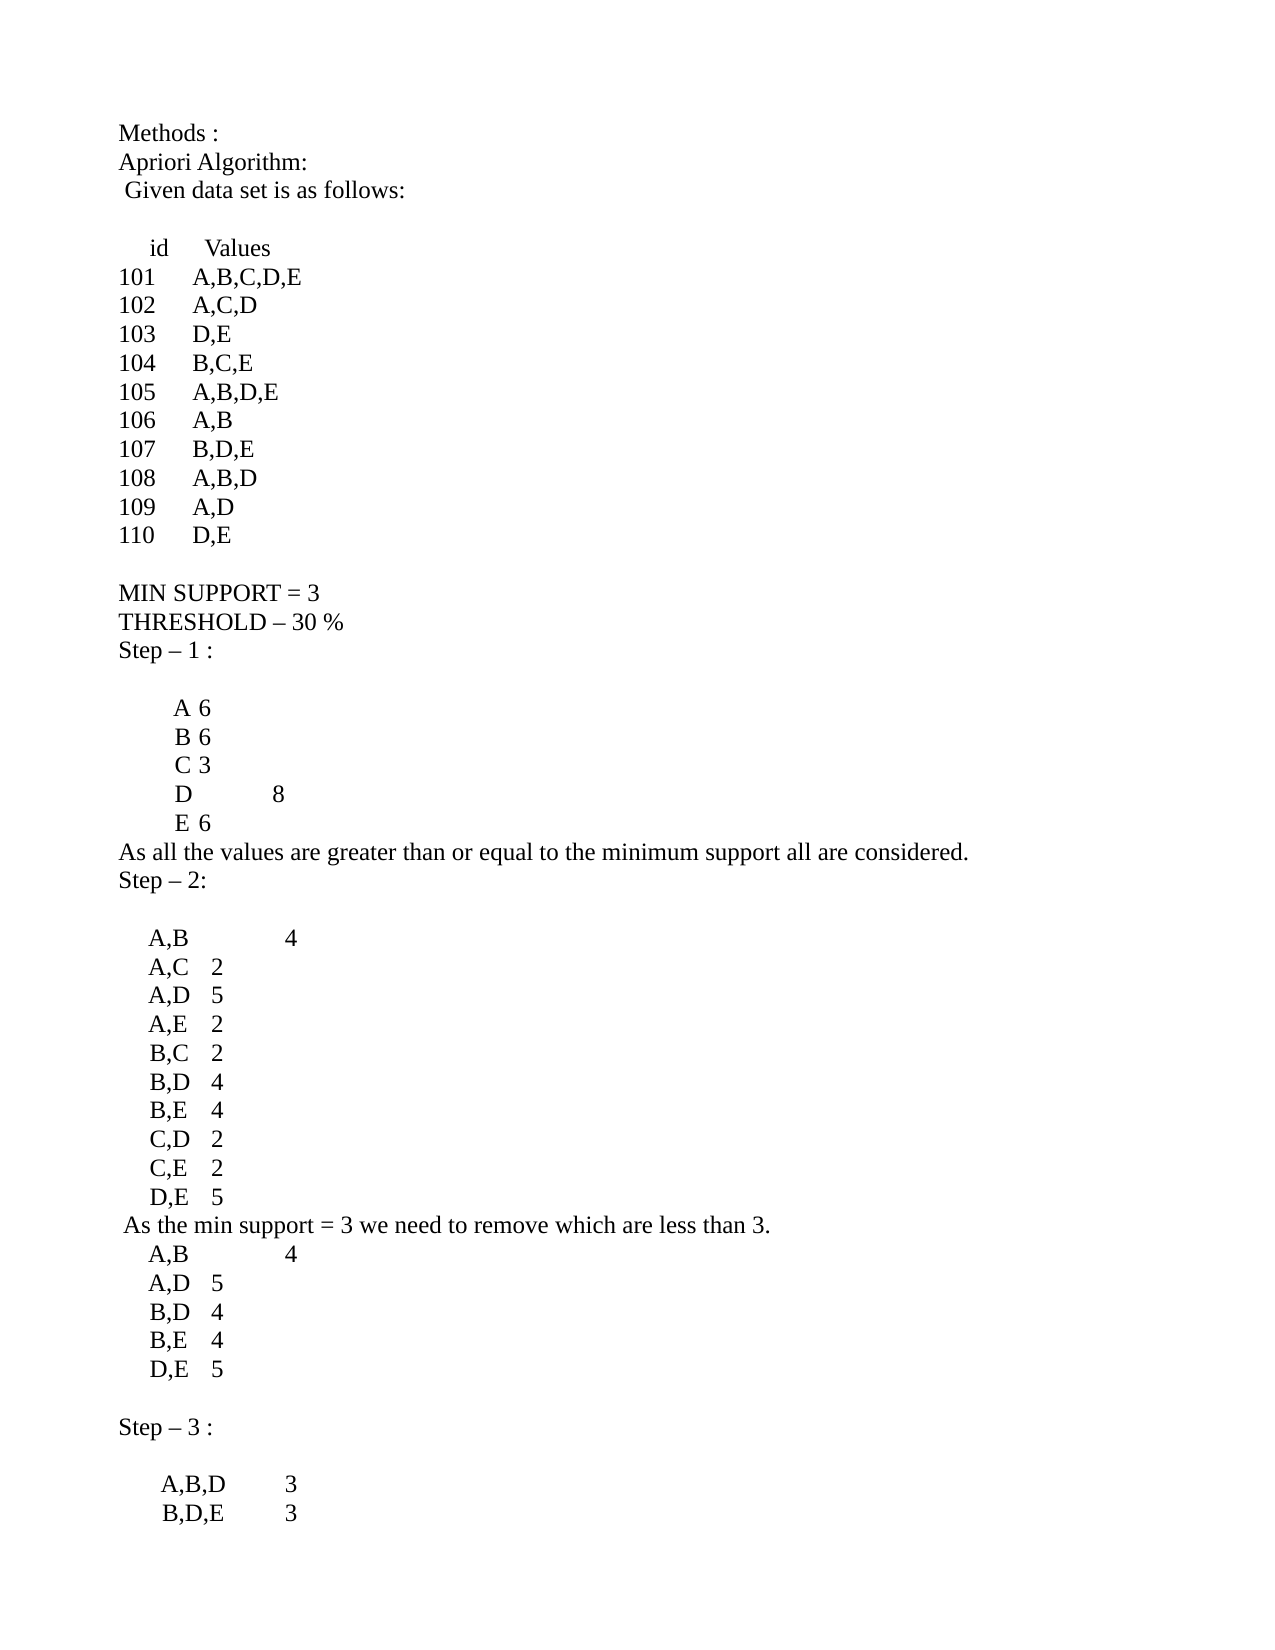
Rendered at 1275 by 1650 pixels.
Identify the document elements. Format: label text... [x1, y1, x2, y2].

text 104 B,C,E [118, 348, 1157, 377]
text B,E 4 [118, 1326, 1157, 1354]
text 106 A,B [118, 406, 1157, 434]
text C,D 2 [118, 1124, 1157, 1153]
text Step – 2: [118, 866, 1157, 894]
text A,E 2 [118, 1009, 1157, 1038]
text 101 A,B,C,D,E [118, 262, 1157, 291]
text Step – 3 : [118, 1412, 1157, 1441]
text As all the values are greater than or equal to the minimum support all are considered. [118, 837, 1157, 866]
text C,E 2 [118, 1153, 1157, 1182]
text B,C 2 [118, 1038, 1157, 1067]
text D,E 5 [118, 1182, 1157, 1211]
text B 6 [118, 722, 1157, 751]
text 107 B,D,E [118, 434, 1157, 463]
text A,B 4 [118, 1239, 1157, 1268]
text As the min support = 3 we need to remove which are less than 3. [118, 1211, 1157, 1239]
text D,E 5 [118, 1354, 1157, 1383]
text B,D,E 3 [118, 1498, 1157, 1527]
text 108 A,B,D [118, 463, 1157, 492]
text MIN SUPPORT = 3 [118, 578, 1157, 607]
text Given data set is as follows: [118, 176, 1157, 204]
text Step – 1 : [118, 636, 1157, 664]
text id Values [118, 233, 1157, 262]
text A 6 [118, 693, 1157, 722]
text THRESHOLD – 30 % [118, 607, 1157, 636]
text B,E 4 [118, 1096, 1157, 1124]
text A,B 4 [118, 923, 1157, 952]
text Apriori Algorithm: [118, 147, 1157, 176]
text Methods : [118, 118, 1157, 147]
text A,B,D 3 [118, 1469, 1157, 1498]
text E 6 [118, 808, 1157, 837]
text D 8 [118, 779, 1157, 808]
text A,D 5 [118, 1268, 1157, 1297]
text 110 D,E [118, 521, 1157, 549]
text B,D 4 [118, 1297, 1157, 1326]
text 103 D,E [118, 319, 1157, 348]
text C 3 [118, 751, 1157, 779]
text 105 A,B,D,E [118, 377, 1157, 406]
text A,C 2 [118, 952, 1157, 981]
text 109 A,D [118, 492, 1157, 521]
text 102 A,C,D [118, 291, 1157, 319]
text A,D 5 [118, 981, 1157, 1009]
text B,D 4 [118, 1067, 1157, 1096]
